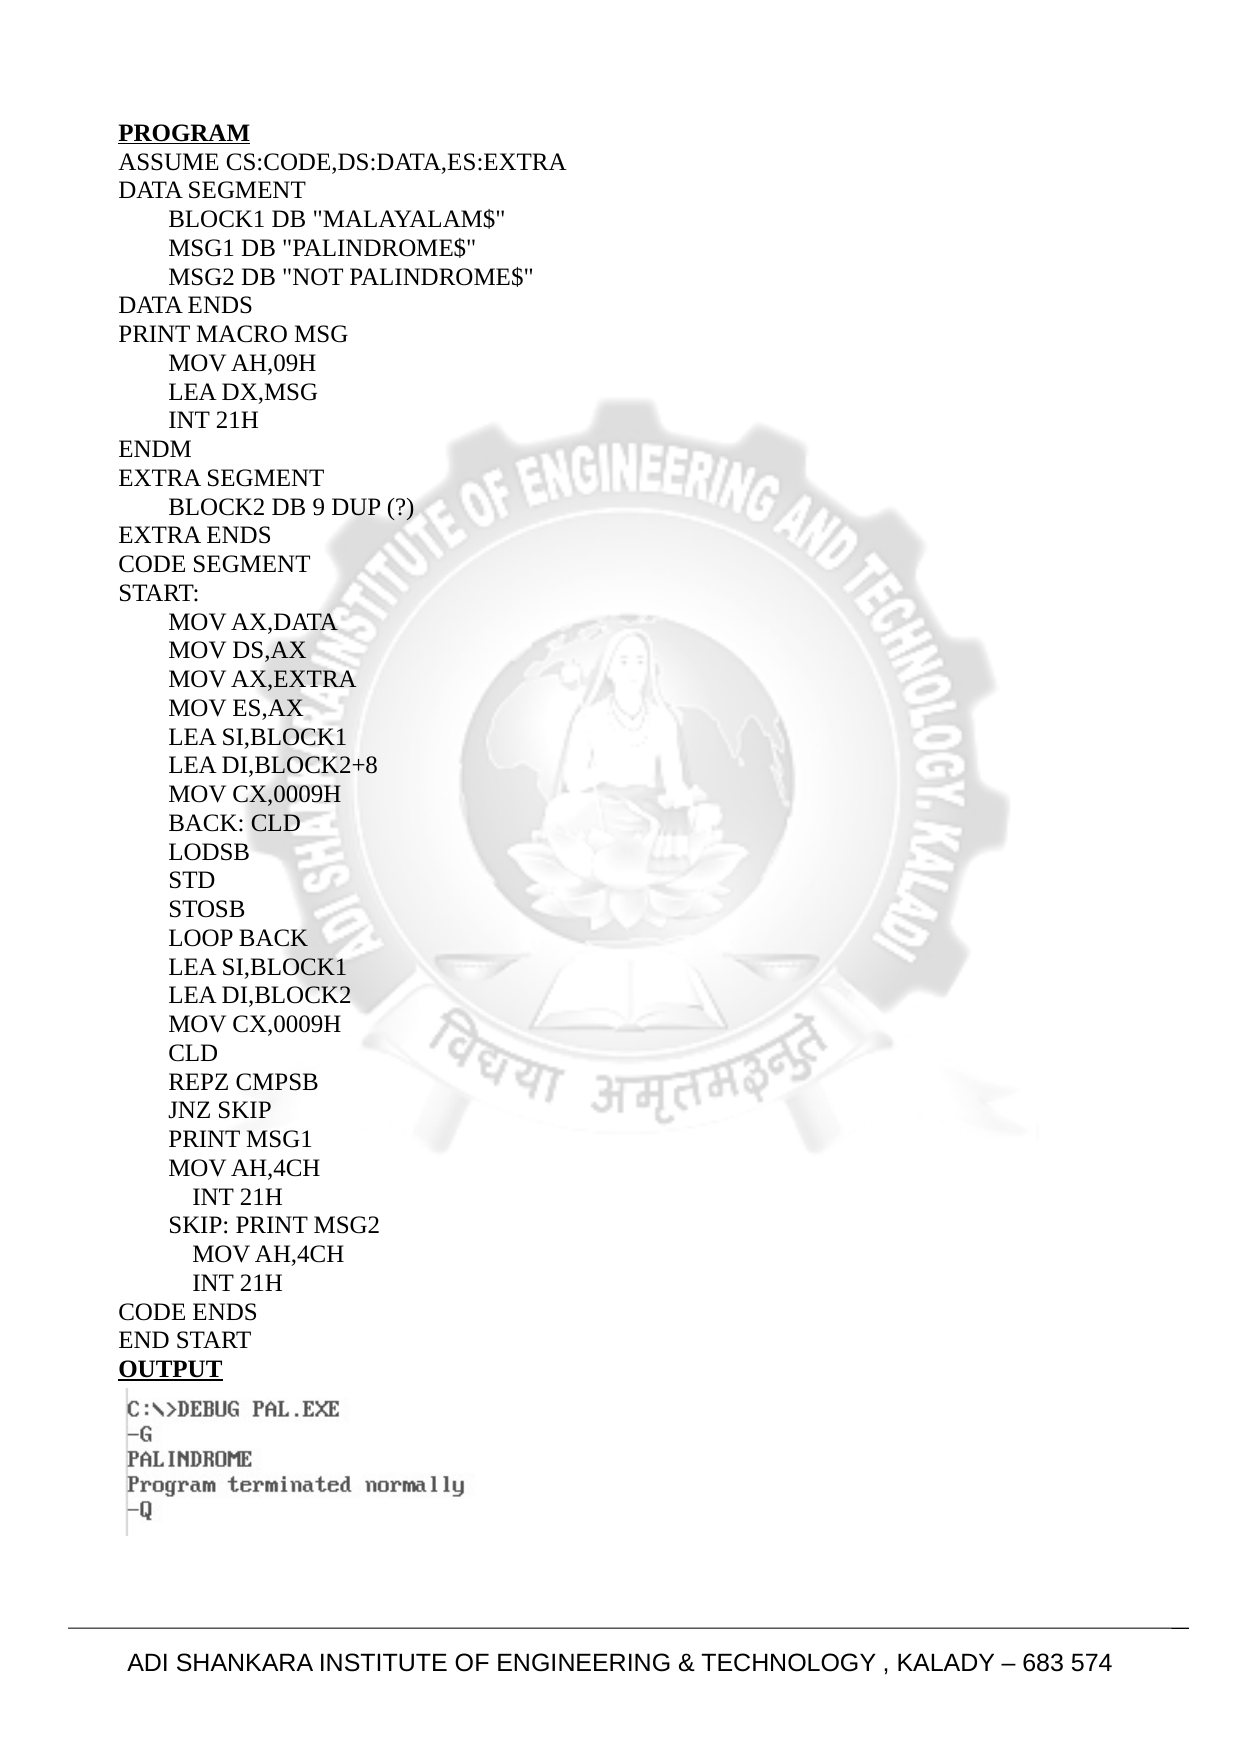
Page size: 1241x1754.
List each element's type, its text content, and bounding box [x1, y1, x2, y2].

text PRINT MSG1 [118, 1124, 1122, 1153]
text DATA ENDS [118, 291, 1122, 319]
text MOV DS,AX [118, 636, 1122, 664]
text MOV CX,0009H [118, 779, 1122, 808]
text EXTRA SEGMENT [118, 463, 1122, 492]
text MOV AH,09H [118, 348, 1122, 377]
text STD [118, 866, 1122, 894]
text INT 21H [118, 1182, 1122, 1211]
text JNZ SKIP [118, 1096, 1122, 1124]
text OUTPUT [118, 1354, 1122, 1383]
text BACK: CLD [118, 808, 1122, 837]
text BLOCK1 DB "MALAYALAM$" [118, 204, 1122, 233]
text MOV AX,EXTRA [118, 664, 1122, 693]
text START: [118, 578, 1122, 607]
text MOV AH,4CH [118, 1239, 1122, 1268]
text LEA DI,BLOCK2 [118, 981, 1122, 1009]
text CODE SEGMENT [118, 549, 1122, 578]
text END START [118, 1326, 1122, 1354]
text MOV CX,0009H [118, 1009, 1122, 1038]
text LEA SI,BLOCK1 [118, 952, 1122, 981]
text EXTRA ENDS [118, 521, 1122, 549]
text SKIP: PRINT MSG2 [118, 1211, 1122, 1239]
text CLD [118, 1038, 1122, 1067]
text MOV ES,AX [118, 693, 1122, 722]
text LOOP BACK [118, 923, 1122, 952]
text LEA SI,BLOCK1 [118, 722, 1122, 751]
text INT 21H [118, 406, 1122, 434]
text MSG1 DB "PALINDROME$" [118, 233, 1122, 262]
text STOSB [118, 894, 1122, 923]
text LODSB [118, 837, 1122, 866]
text LEA DX,MSG [118, 377, 1122, 406]
text DATA SEGMENT [118, 176, 1122, 204]
text REPZ CMPSB [118, 1067, 1122, 1096]
text BLOCK2 DB 9 DUP (?) [118, 492, 1122, 521]
text INT 21H [118, 1268, 1122, 1297]
text MSG2 DB "NOT PALINDROME$" [118, 262, 1122, 291]
text PRINT MACRO MSG [118, 319, 1122, 348]
text LEA DI,BLOCK2+8 [118, 751, 1122, 779]
picture [125, 1388, 986, 1536]
text ASSUME CS:CODE,DS:DATA,ES:EXTRA [118, 147, 1122, 176]
text PROGRAM [118, 118, 1122, 147]
text CODE ENDS [118, 1297, 1122, 1326]
text MOV AX,DATA [118, 607, 1122, 636]
text MOV AH,4CH [118, 1153, 1122, 1182]
text ENDM [118, 434, 1122, 463]
